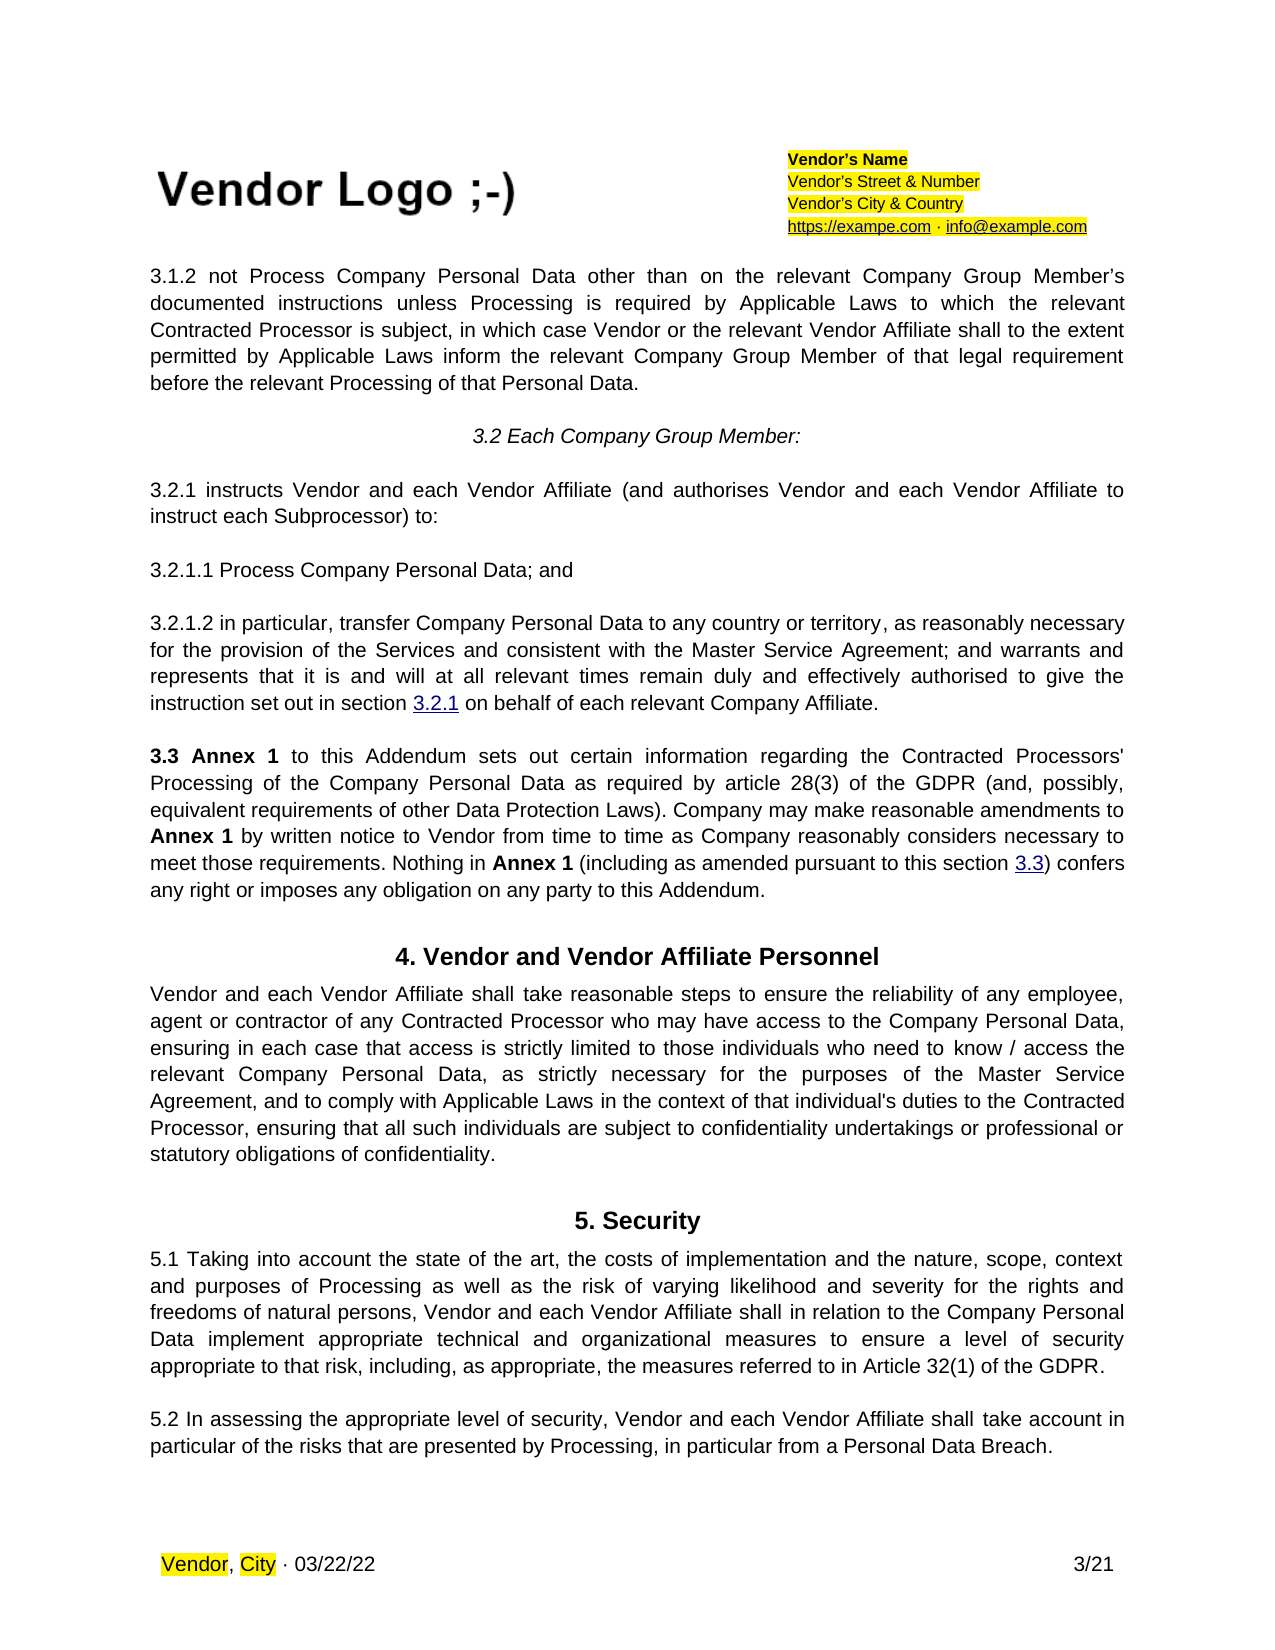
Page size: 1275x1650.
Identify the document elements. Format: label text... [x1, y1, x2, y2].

subtitle 5. Security [150, 1207, 1125, 1235]
text 5.1 Taking into account the state of the art, the costs of implementation and the nature, scope, context and purposes of Processing as well as the risk of varying likelihood and severity for the rights and freedoms of natural persons, Vendor and each Vendor Affiliate shall in relation to the Company Personal Data implement appropriate technical and organizational measures to ensure a level of security appropriate to that risk, including, as appropriate, the measures referred to in Article 32(1) of the GDPR. [150, 1247, 1125, 1377]
text 3.3 Annex 1 to this Addendum sets out certain information regarding the Contracted Processors' Processing of the Company Personal Data as required by article 28(3) of the GDPR (and, possibly, equivalent requirements of other Data Protection Laws). Company may make reasonable amendments to Annex 1 by written notice to Vendor from time to time as Company reasonably considers necessary to meet those requirements. Nothing in Annex 1 (including as amended pursuant to this section 3.3) confers any right or imposes any obligation on any party to this Addendum. [150, 745, 1125, 902]
text 3.1.2 not Process Company Personal Data other than on the relevant Company Group Member’s documented instructions unless Processing is required by Applicable Laws to which the relevant Contracted Processor is subject, in which case Vendor or the relevant Vendor Affiliate shall to the extent permitted by Applicable Laws inform the relevant Company Group Member of that legal requirement before the relevant Processing of that Personal Data. [150, 265, 1125, 395]
text 3.2 Each Company Group Member: [150, 425, 1125, 448]
text 3.2.1 instructs Vendor and each Vendor Affiliate (and authorises Vendor and each Vendor Affiliate to instruct each Subprocessor) to: [150, 478, 1125, 528]
text 3.2.1.1 Process Company Personal Data; and [150, 558, 1125, 582]
picture [157, 156, 519, 229]
text Vendor and each Vendor Affiliate shall take reasonable steps to ensure the reliability of any employee, agent or contractor of any Contracted Processor who may have access to the Company Personal Data, ensuring in each case that access is strictly limited to those individuals who need to know / access the relevant Company Personal Data, as strictly necessary for the purposes of the Master Service Agreement, and to comply with Applicable Laws in the context of that individual's duties to the Contracted Processor, ensuring that all such individuals are subject to confidentiality undertakings or professional or statutory obligations of confidentiality. [150, 983, 1125, 1166]
text 3.2.1.2 in particular, transfer Company Personal Data to any country or territory, as reasonably necessary for the provision of the Services and consistent with the Master Service Agreement; and warrants and represents that it is and will at all relevant times remain duly and effectively authorised to give the instruction set out in section 3.2.1 on behalf of each relevant Company Affiliate. [150, 612, 1125, 715]
subtitle 4. Vendor and Vendor Affiliate Personnel [150, 942, 1125, 970]
text 5.2 In assessing the appropriate level of security, Vendor and each Vendor Affiliate shall take account in particular of the risks that are presented by Processing, in particular from a Personal Data Breach. [150, 1407, 1125, 1457]
